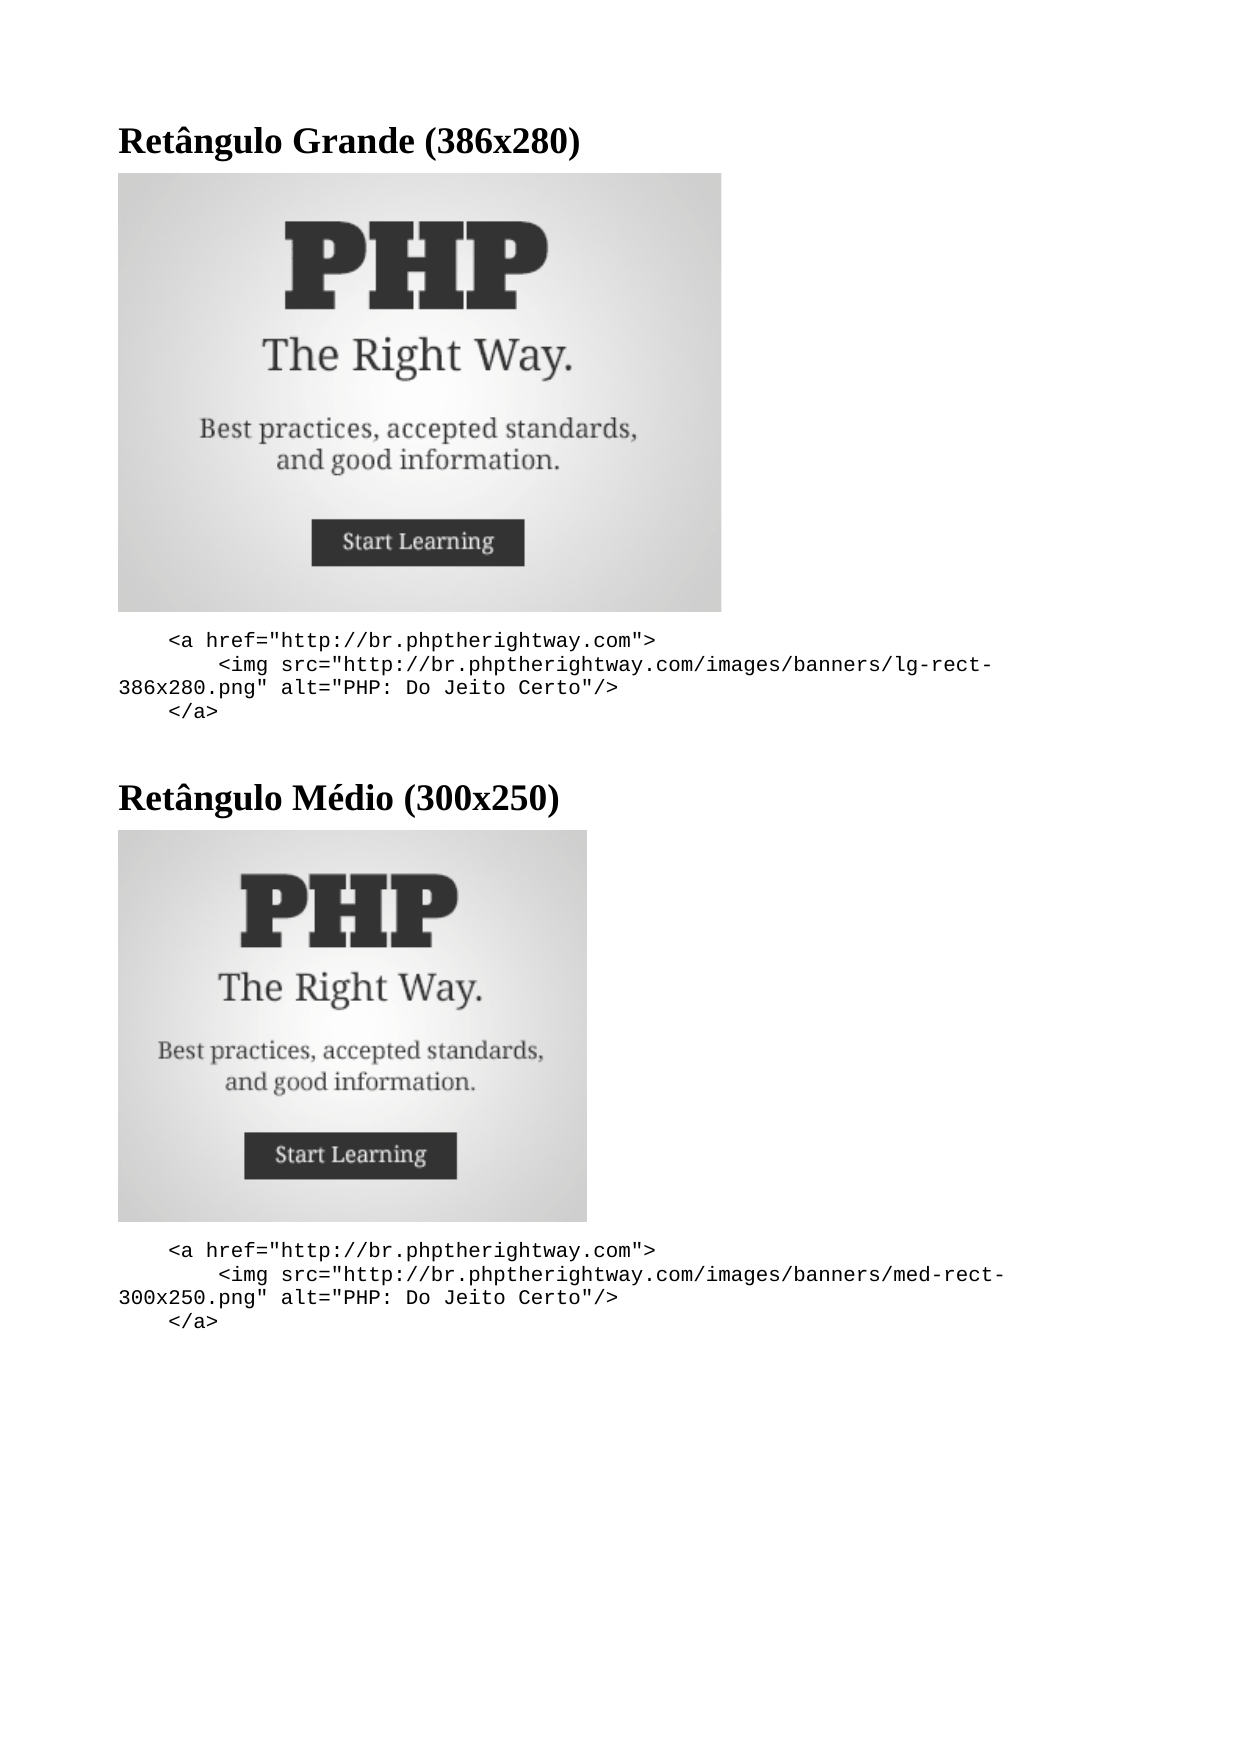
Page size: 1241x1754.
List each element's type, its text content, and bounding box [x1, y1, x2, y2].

text <a href="http://br.phptherightway.com"> [118, 1240, 1122, 1264]
text <img src="http://br.phptherightway.com/images/banners/med-rect-300x250.png" alt="PHP: Do Jeito Certo"/> [118, 1264, 1122, 1311]
picture [118, 830, 587, 1222]
subtitle Retângulo Médio (300x250) [118, 775, 1122, 818]
text <img src="http://br.phptherightway.com/images/banners/lg-rect-386x280.png" alt="PHP: Do Jeito Certo"/> [118, 654, 1122, 701]
subtitle Retângulo Grande (386x280) [118, 118, 1122, 161]
picture [118, 173, 722, 612]
text </a> [118, 1311, 1122, 1335]
text </a> [118, 701, 1122, 725]
text <a href="http://br.phptherightway.com"> [118, 630, 1122, 654]
